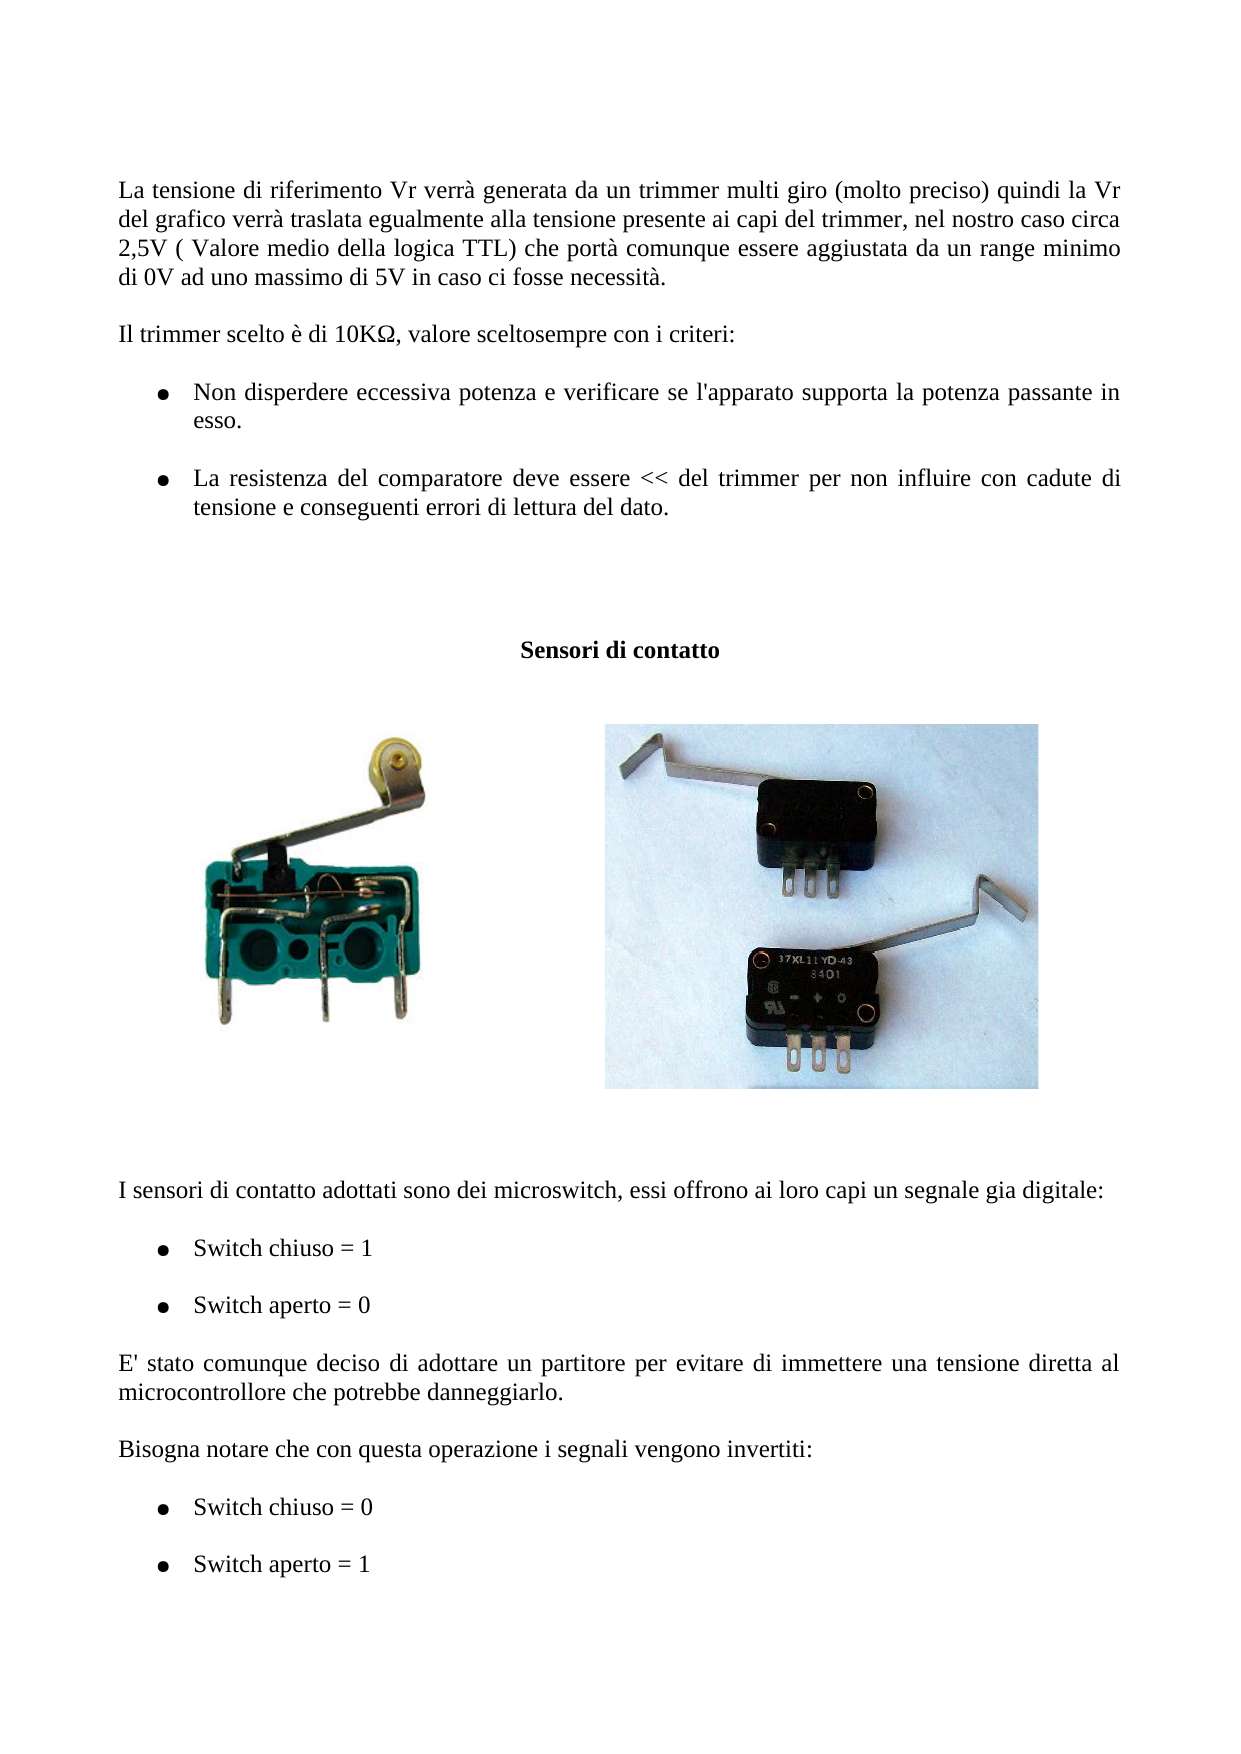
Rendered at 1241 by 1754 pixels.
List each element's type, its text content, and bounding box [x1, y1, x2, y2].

list Switch aperto = 0 [156, 1290, 1122, 1319]
text Il trimmer scelto è di 10KΩ, valore sceltosempre con i criteri: [118, 319, 1122, 348]
picture [604, 724, 1039, 1089]
list Switch aperto = 1 [156, 1549, 1122, 1578]
list Switch chiuso = 1 [156, 1233, 1122, 1262]
list Switch chiuso = 0 [156, 1492, 1122, 1520]
text La tensione di riferimento Vr verrà generata da un trimmer multi giro (molto preciso) quindi la Vr del grafico verrà traslata egualmente alla tensione presente ai capi del trimmer, nel nostro caso circa 2,5V ( Valore medio della logica TTL) che portà comunque essere aggiustata da un range minimo di 0V ad uno massimo di 5V in caso ci fosse necessità. [118, 176, 1122, 291]
text Bisogna notare che con questa operazione i segnali vengono invertiti: [118, 1434, 1122, 1463]
text E' stato comunque deciso di adottare un partitore per evitare di immettere una tensione diretta al microcontrollore che potrebbe danneggiarlo. [118, 1348, 1122, 1405]
list Non disperdere eccessiva potenza e verificare se l'apparato supporta la potenza passante in esso. [156, 377, 1122, 434]
text Sensori di contatto [118, 636, 1122, 664]
list La resistenza del comparatore deve essere << del trimmer per non influire con cadute di tensione e conseguenti errori di lettura del dato. [156, 463, 1122, 521]
text I sensori di contatto adottati sono dei microswitch, essi offrono ai loro capi un segnale gia digitale: [118, 1175, 1122, 1204]
picture [199, 732, 428, 1033]
